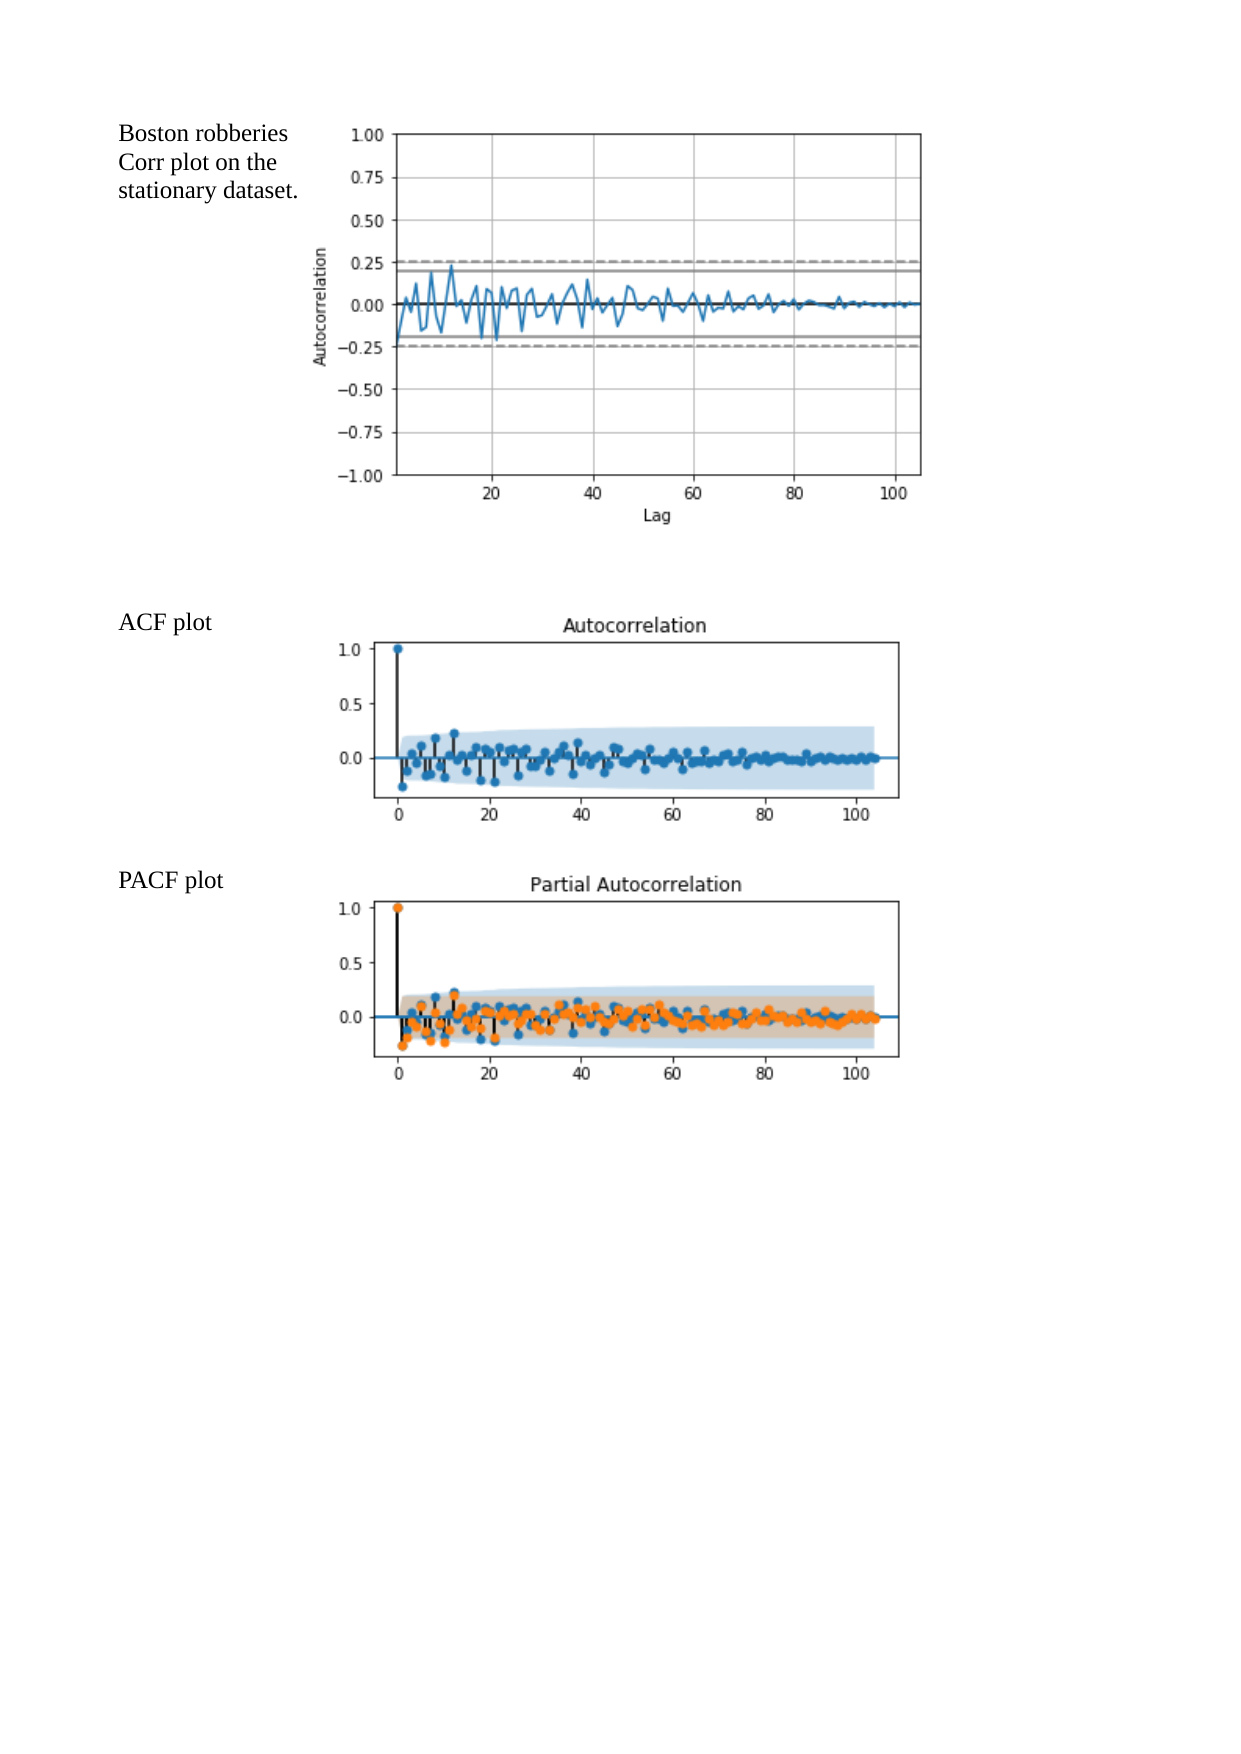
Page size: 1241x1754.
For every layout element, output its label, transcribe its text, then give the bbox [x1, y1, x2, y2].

text ACF plot [118, 607, 327, 636]
picture [327, 865, 914, 1094]
text [936, 147, 1122, 204]
text Corr plot on the stationary dataset. [118, 147, 304, 204]
text PACF plot [118, 866, 327, 894]
picture [327, 606, 914, 835]
picture [304, 118, 936, 534]
text [914, 607, 1122, 636]
text Boston robberies [118, 118, 304, 147]
text [914, 866, 1122, 894]
text [936, 118, 1122, 147]
